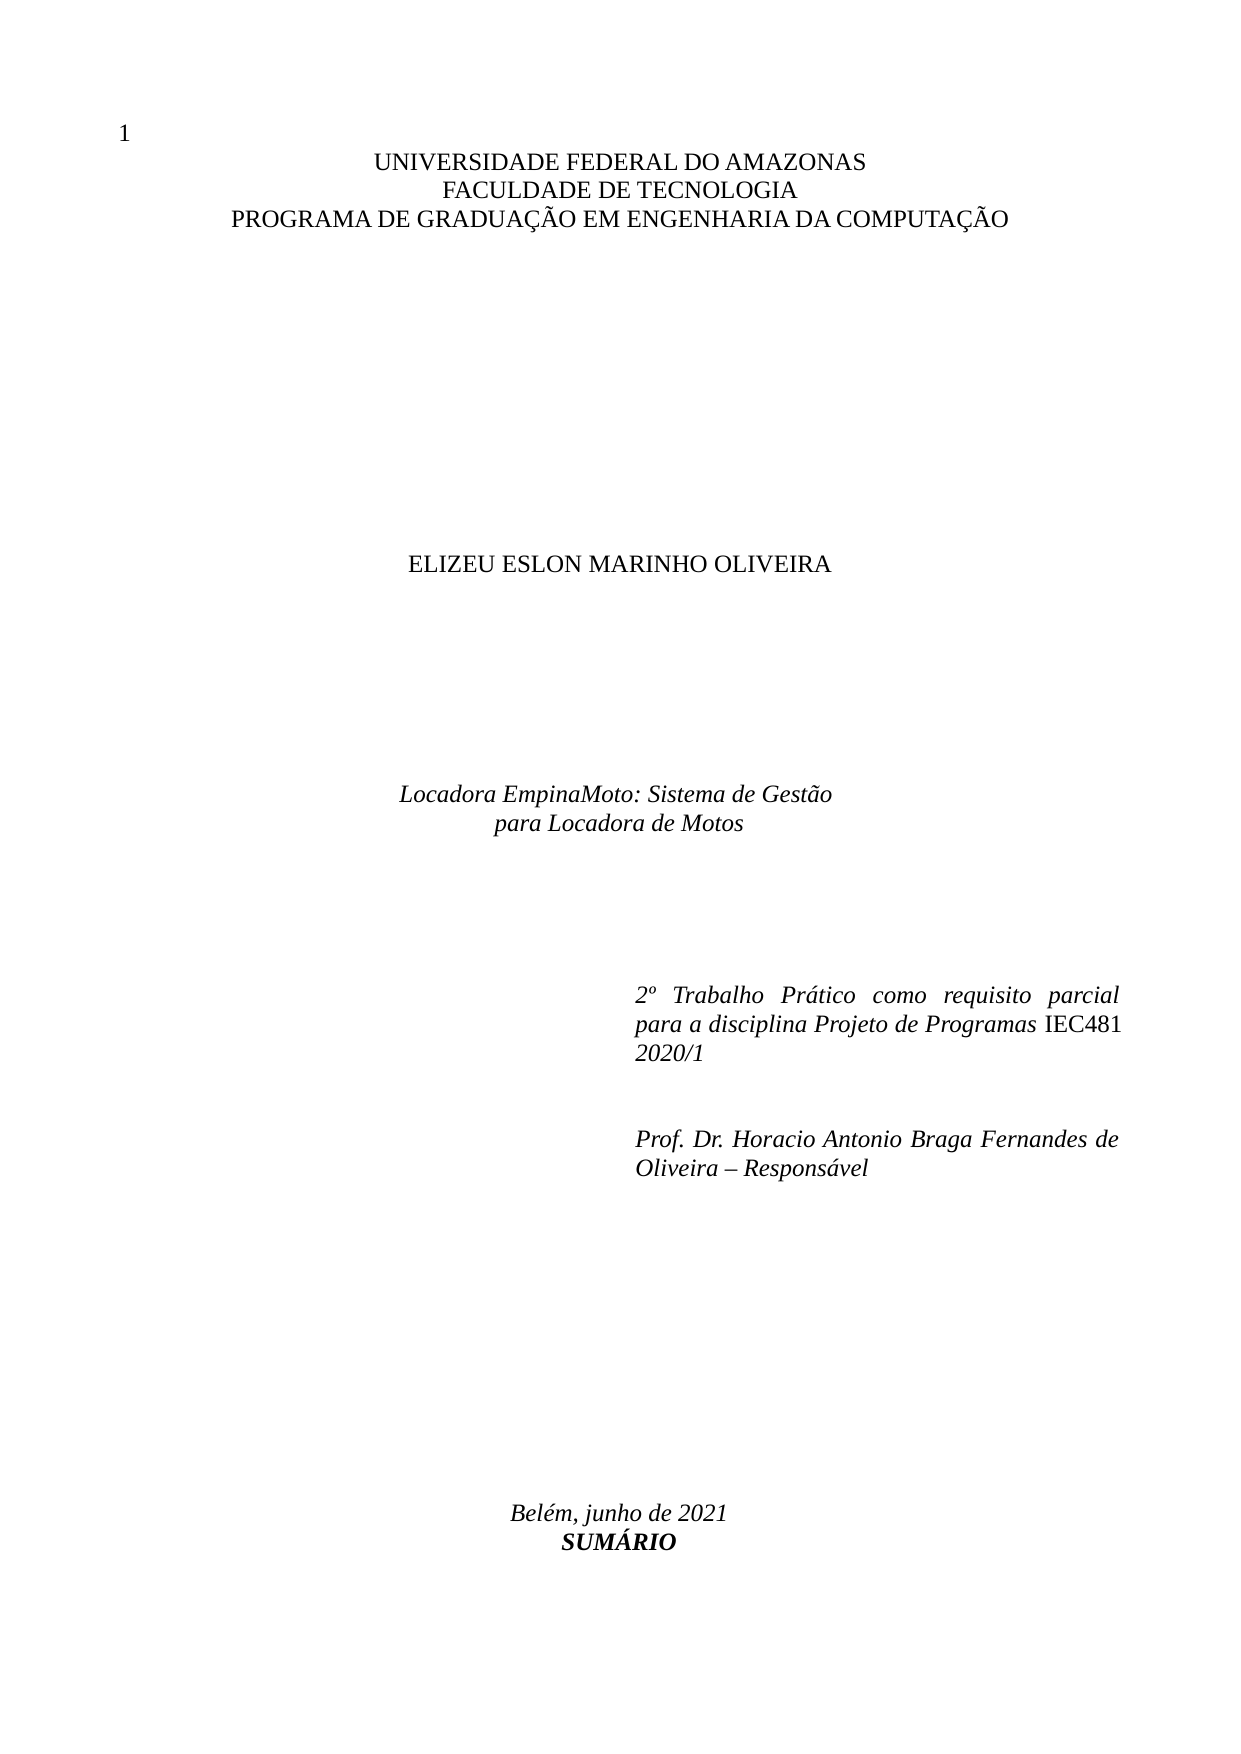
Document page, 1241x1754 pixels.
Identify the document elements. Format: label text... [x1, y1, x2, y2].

text SUMÁRIO [118, 1527, 1122, 1556]
text UNIVERSIDADE FEDERAL DO AMAZONAS [118, 147, 1122, 176]
text Locadora EmpinaMoto: Sistema de Gestão [118, 779, 1122, 808]
text ELIZEU ESLON MARINHO OLIVEIRA [118, 549, 1122, 578]
text FACULDADE DE TECNOLOGIA [118, 176, 1122, 204]
text para Locadora de Motos [118, 808, 1122, 837]
text Prof. Dr. Horacio Antonio Braga Fernandes de Oliveira – Responsável [635, 1124, 1122, 1182]
text Belém, junho de 2021 [118, 1498, 1122, 1527]
text 2º Trabalho Prático como requisito parcial para a disciplina Projeto de Programas IEC481 2020/1 [635, 981, 1122, 1067]
text PROGRAMA DE GRADUAÇÃO EM ENGENHARIA DA COMPUTAÇÃO [118, 204, 1122, 233]
